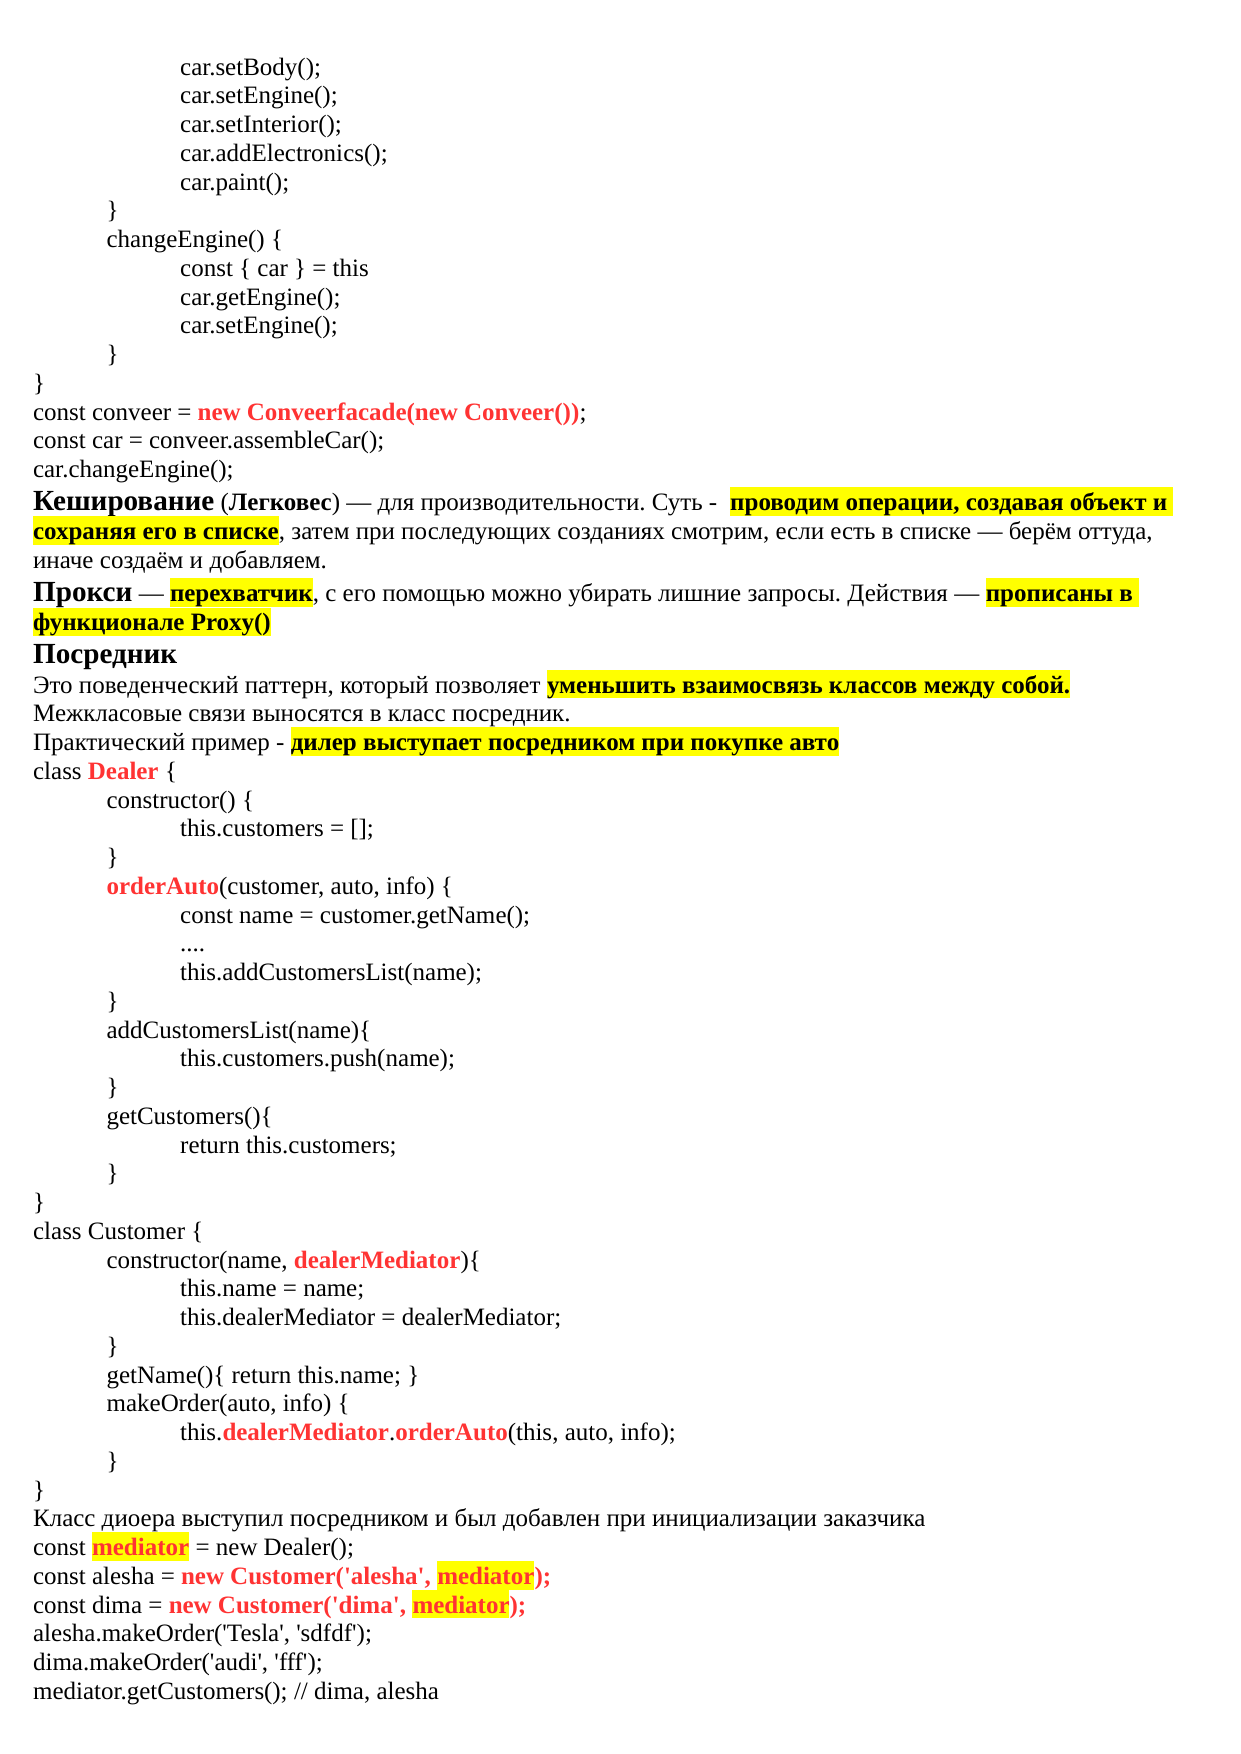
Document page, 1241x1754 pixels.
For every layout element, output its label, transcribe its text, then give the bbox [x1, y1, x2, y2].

text Практический пример - дилер выступает посредником при покупке авто [33, 727, 1208, 756]
text this.addCustomersList(name); [33, 957, 1208, 986]
text } [33, 842, 1208, 871]
text alesha.makeOrder('Tesla', 'sdfdf'); [33, 1618, 1208, 1647]
text const conveer = new Conveerfacade(new Conveer()); [33, 397, 1208, 425]
text const name = customer.getName(); [33, 900, 1208, 928]
text } [33, 339, 1208, 368]
text constructor() { [33, 785, 1208, 813]
text } [33, 1187, 1208, 1216]
text this.name = name; [33, 1273, 1208, 1302]
text this.dealerMediator = dealerMediator; [33, 1302, 1208, 1331]
text dima.makeOrder('audi', 'fff'); [33, 1647, 1208, 1676]
text car.getEngine(); [33, 282, 1208, 310]
text } [33, 1331, 1208, 1360]
text orderAuto(customer, auto, info) { [33, 871, 1208, 900]
text } [33, 368, 1208, 397]
text const alesha = new Customer('alesha', mediator); [33, 1561, 1208, 1590]
text } [33, 986, 1208, 1015]
text } [33, 195, 1208, 224]
text this.dealerMediator.orderAuto(this, auto, info); [33, 1417, 1208, 1446]
text car.paint(); [33, 167, 1208, 195]
text } [33, 1072, 1208, 1101]
text Прокси — перехватчик, с его помощью можно убирать лишние запросы. Действия — прописаны в функционале Proxy() [33, 574, 1208, 636]
text } [33, 1158, 1208, 1187]
text addCustomersList(name){ [33, 1015, 1208, 1043]
text } [33, 1446, 1208, 1475]
text car.setBody(); [33, 52, 1208, 80]
text class Customer { [33, 1216, 1208, 1245]
text getCustomers(){ [33, 1101, 1208, 1130]
text getName(){ return this.name; } [33, 1360, 1208, 1388]
text const dima = new Customer('dima', mediator); [33, 1590, 1208, 1618]
text makeOrder(auto, info) { [33, 1388, 1208, 1417]
text mediator.getCustomers(); // dima, alesha [33, 1676, 1208, 1705]
text Это поведенческий паттерн, который позволяет уменьшить взаимосвязь классов между собой. [33, 670, 1208, 698]
text } [33, 1475, 1208, 1503]
text Класс диоера выступил посредником и был добавлен при инициализации заказчика [33, 1503, 1208, 1532]
text car.setEngine(); [33, 80, 1208, 109]
text constructor(name, dealerMediator){ [33, 1245, 1208, 1273]
text this.customers = []; [33, 813, 1208, 842]
text changeEngine() { [33, 224, 1208, 253]
text Межкласовые связи выносятся в класс посредник. [33, 698, 1208, 727]
text const { car } = this [33, 253, 1208, 282]
text car.changeEngine(); [33, 454, 1208, 483]
text .... [33, 928, 1208, 957]
text Посредник [33, 636, 1208, 670]
text const car = conveer.assembleCar(); [33, 425, 1208, 454]
text Кеширование (Легковес) — для производительности. Суть - проводим операции, создавая объект и сохраняя его в списке, затем при последующих созданиях смотрим, если есть в списке — берём оттуда, иначе создаём и добавляем. [33, 483, 1208, 574]
text car.setInterior(); [33, 109, 1208, 138]
text car.setEngine(); [33, 310, 1208, 339]
text const mediator = new Dealer(); [33, 1532, 1208, 1561]
text this.customers.push(name); [33, 1043, 1208, 1072]
text car.addElectronics(); [33, 138, 1208, 167]
text return this.customers; [33, 1130, 1208, 1158]
text class Dealer { [33, 756, 1208, 785]
